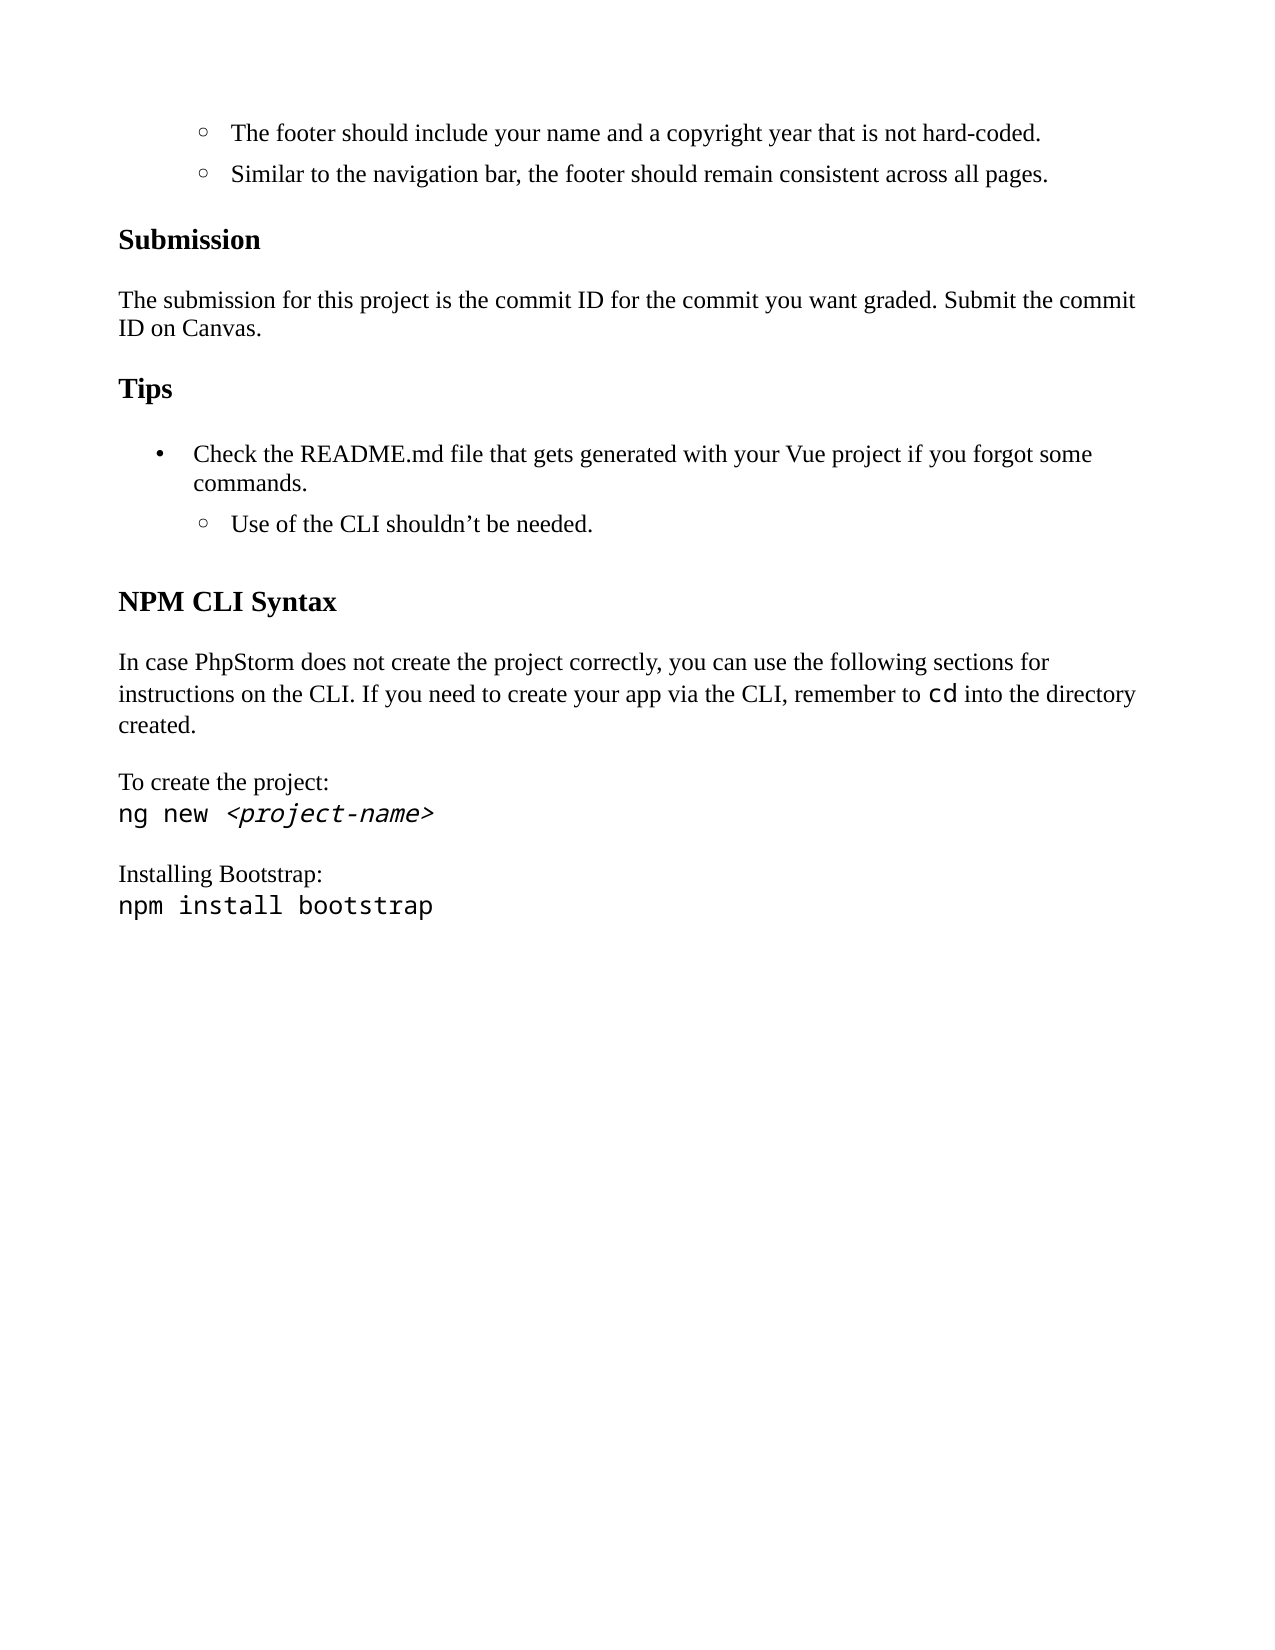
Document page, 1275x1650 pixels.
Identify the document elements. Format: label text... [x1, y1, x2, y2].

text npm install bootstrap [118, 887, 1157, 922]
text Submission [118, 222, 1157, 256]
text Installing Bootstrap: [118, 859, 1157, 887]
list Similar to the navigation bar, the footer should remain consistent across all pages. [193, 159, 1157, 188]
text The submission for this project is the commit ID for the commit you want graded. Submit the commit ID on Canvas. [118, 285, 1157, 342]
text ng new <project-name> [118, 796, 1157, 830]
list Use of the CLI shouldn’t be needed. [193, 509, 1157, 538]
text Tips [118, 371, 1157, 404]
text NPM CLI Syntax [118, 584, 1157, 618]
text In case PhpStorm does not create the project correctly, you can use the following sections for instructions on the CLI. If you need to create your app via the CLI, remember to cd into the directory created. [118, 647, 1157, 738]
list The footer should include your name and a copyright year that is not hard-coded. [193, 118, 1157, 147]
text To create the project: [118, 767, 1157, 796]
list Check the README.md file that gets generated with your Vue project if you forgot some commands. [156, 439, 1157, 497]
